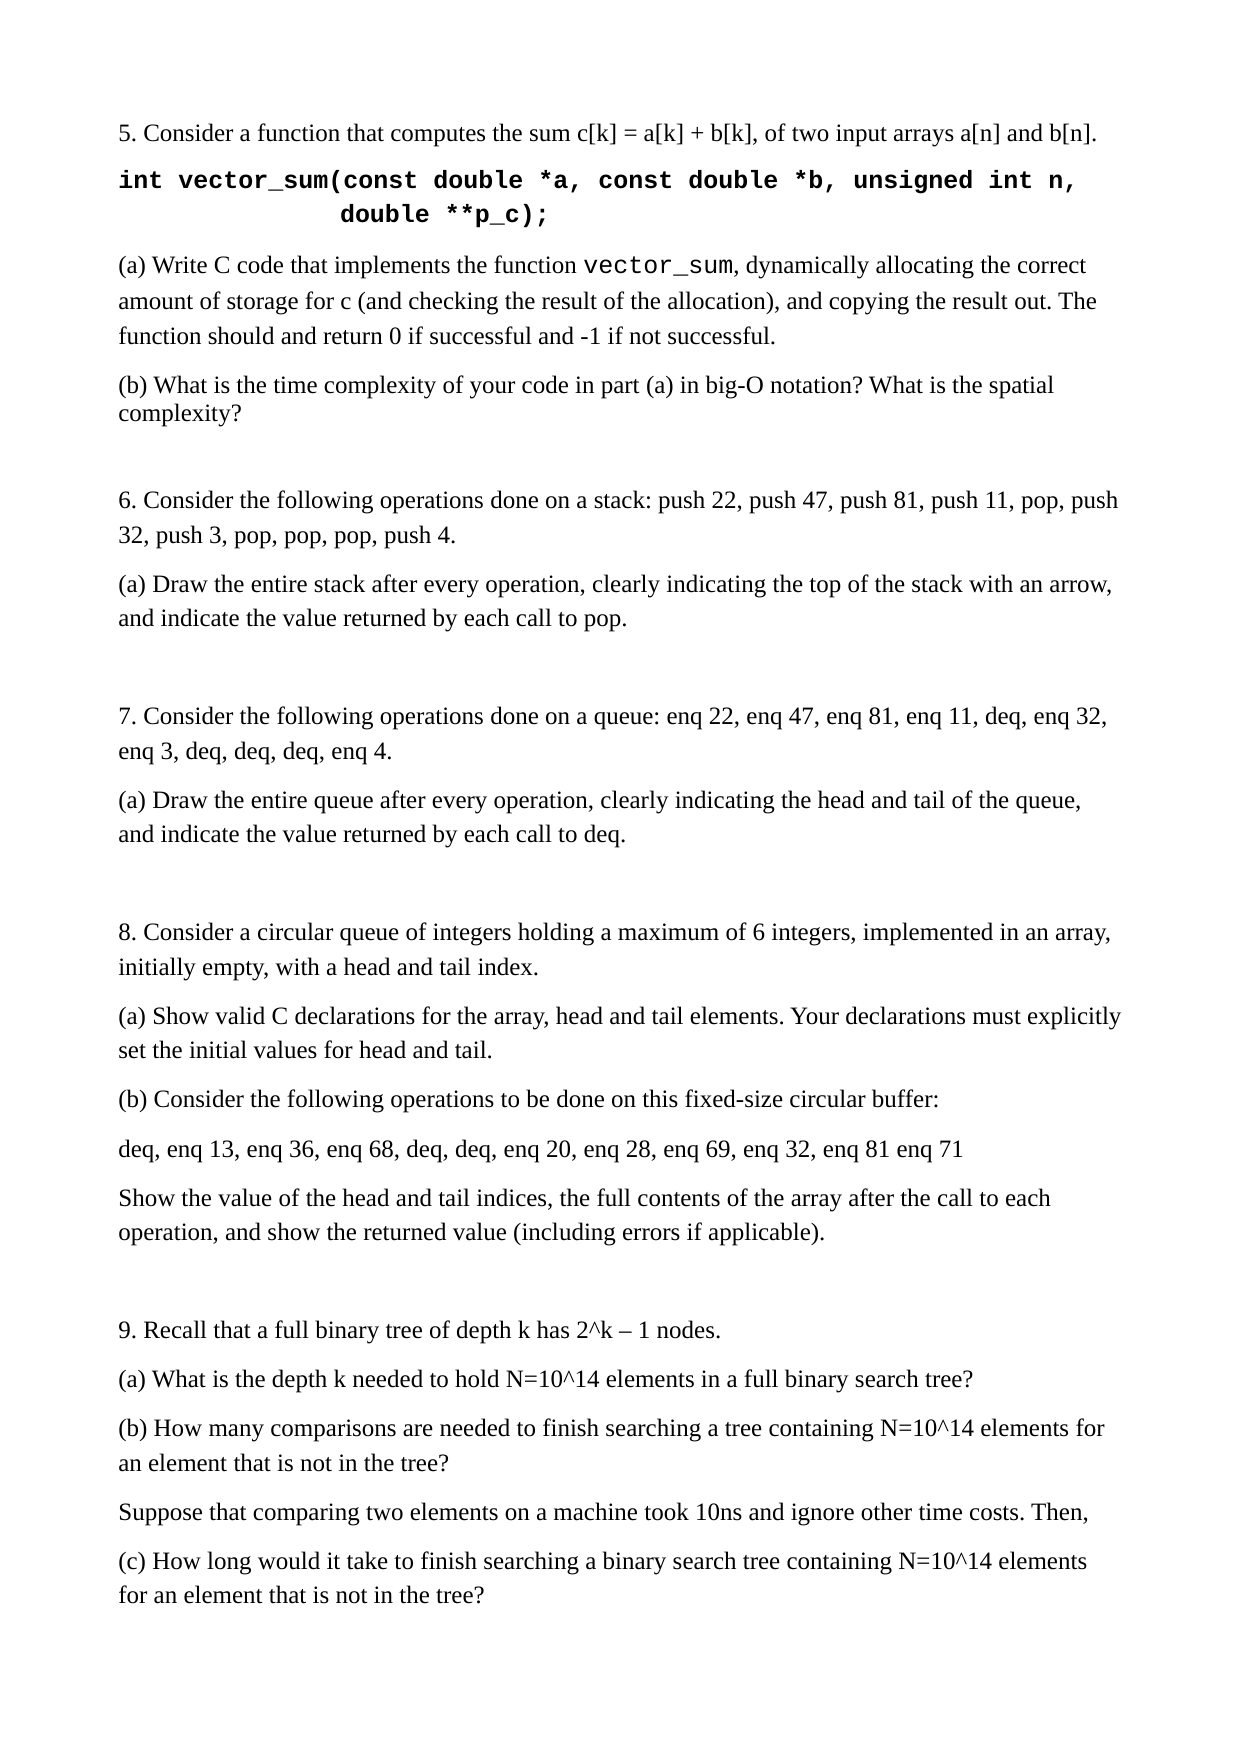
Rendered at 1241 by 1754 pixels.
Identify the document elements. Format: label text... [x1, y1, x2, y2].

text 6. Consider the following operations done on a stack: push 22, push 47, push 81, push 11, pop, push 32, push 3, pop, pop, pop, push 4. [118, 485, 1122, 548]
text (a) Draw the entire queue after every operation, clearly indicating the head and tail of the queue, and indicate the value returned by each call to deq. [118, 785, 1122, 848]
text 8. Consider a circular queue of integers holding a maximum of 6 integers, implemented in an array, initially empty, with a head and tail index. [118, 917, 1122, 981]
text (a) Write C code that implements the function vector_sum, dynamically allocating the correct amount of storage for c (and checking the result of the allocation), and copying the result out. The function should and return 0 if successful and -1 if not successful. [118, 250, 1122, 349]
text deq, enq 13, enq 36, enq 68, deq, deq, enq 20, enq 28, enq 69, enq 32, enq 81 enq 71 [118, 1134, 1122, 1162]
text (b) Consider the following operations to be done on this fixed-size circular buffer: [118, 1084, 1122, 1113]
text Show the value of the head and tail indices, the full contents of the array after the call to each operation, and show the returned value (including errors if applicable). [118, 1183, 1122, 1246]
text (a) What is the depth k needed to hold N=10^14 elements in a full binary search tree? [118, 1364, 1122, 1393]
text 9. Recall that a full binary tree of depth k has 2^k – 1 nodes. [118, 1315, 1122, 1344]
text int vector_sum(const double *a, const double *b, unsigned int n, double **p_c); [118, 167, 1122, 229]
text (b) How many comparisons are needed to finish searching a tree containing N=10^14 elements for an element that is not in the tree? [118, 1413, 1122, 1477]
text (a) Show valid C declarations for the array, head and tail elements. Your declarations must explicitly set the initial values for head and tail. [118, 1001, 1122, 1064]
text (c) How long would it take to finish searching a binary search tree containing N=10^14 elements for an element that is not in the tree? [118, 1546, 1122, 1609]
text 5. Consider a function that computes the sum c[k] = a[k] + b[k], of two input arrays a[n] and b[n]. [118, 118, 1122, 147]
text 7. Consider the following operations done on a queue: enq 22, enq 47, enq 81, enq 11, deq, enq 32, enq 3, deq, deq, deq, enq 4. [118, 701, 1122, 764]
text (b) What is the time complexity of your code in part (a) in big-O notation? What is the spatial complexity? [118, 370, 1122, 427]
text (a) Draw the entire stack after every operation, clearly indicating the top of the stack with an arrow, and indicate the value returned by each call to pop. [118, 569, 1122, 632]
text Suppose that comparing two elements on a machine took 10ns and ignore other time costs. Then, [118, 1497, 1122, 1526]
